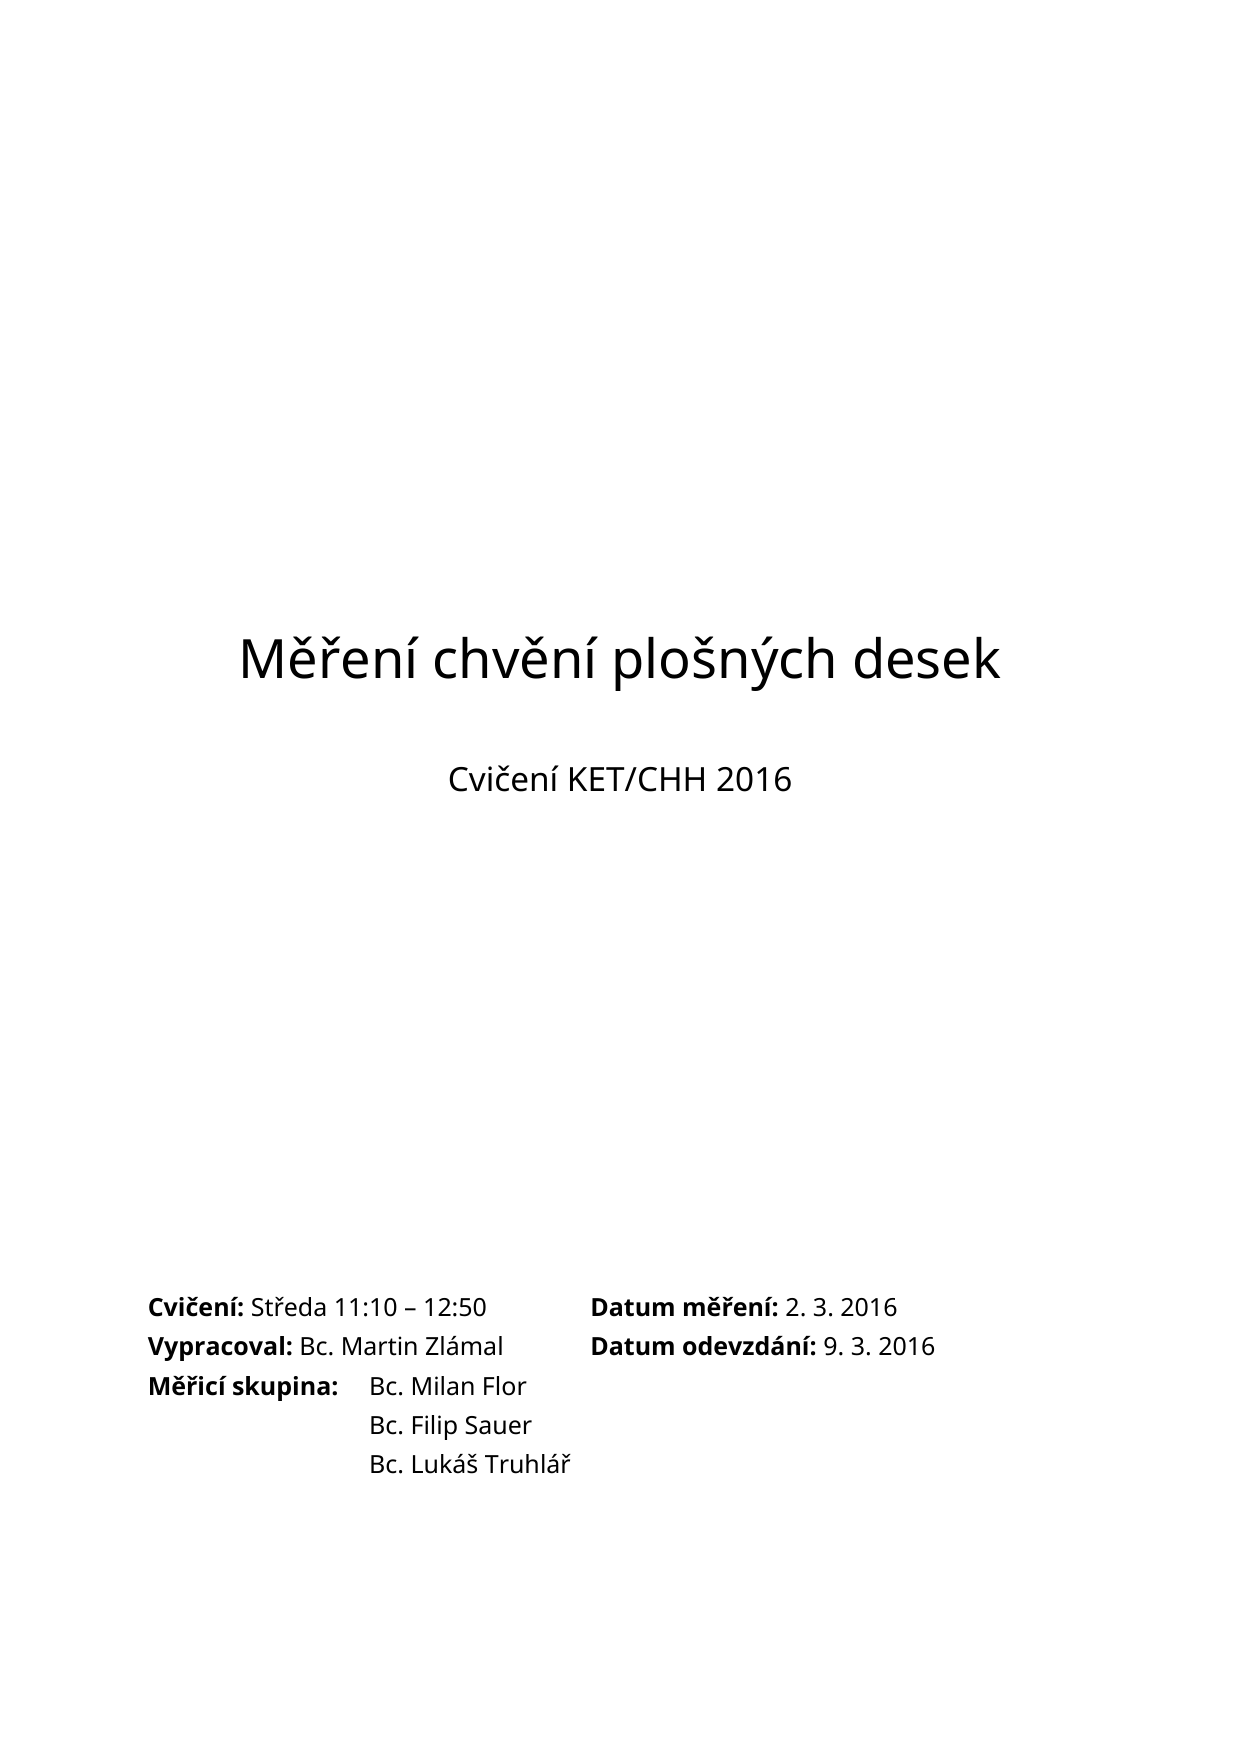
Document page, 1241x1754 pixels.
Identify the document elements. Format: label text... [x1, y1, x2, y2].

text Měření chvění plošných desek [148, 621, 1093, 695]
text Cvičení: Středa 11:10 – 12:50 Datum měření: 2. 3. 2016 Vypracoval: Bc. Martin Zlámal Datum odevzdání: 9. 3. 2016 Měřicí skupina: Bc. Milan Flor Bc. Filip Sauer Bc. Lukáš Truhlář [148, 1290, 1093, 1481]
text Cvičení KET/CHH 2016 [148, 756, 1093, 801]
